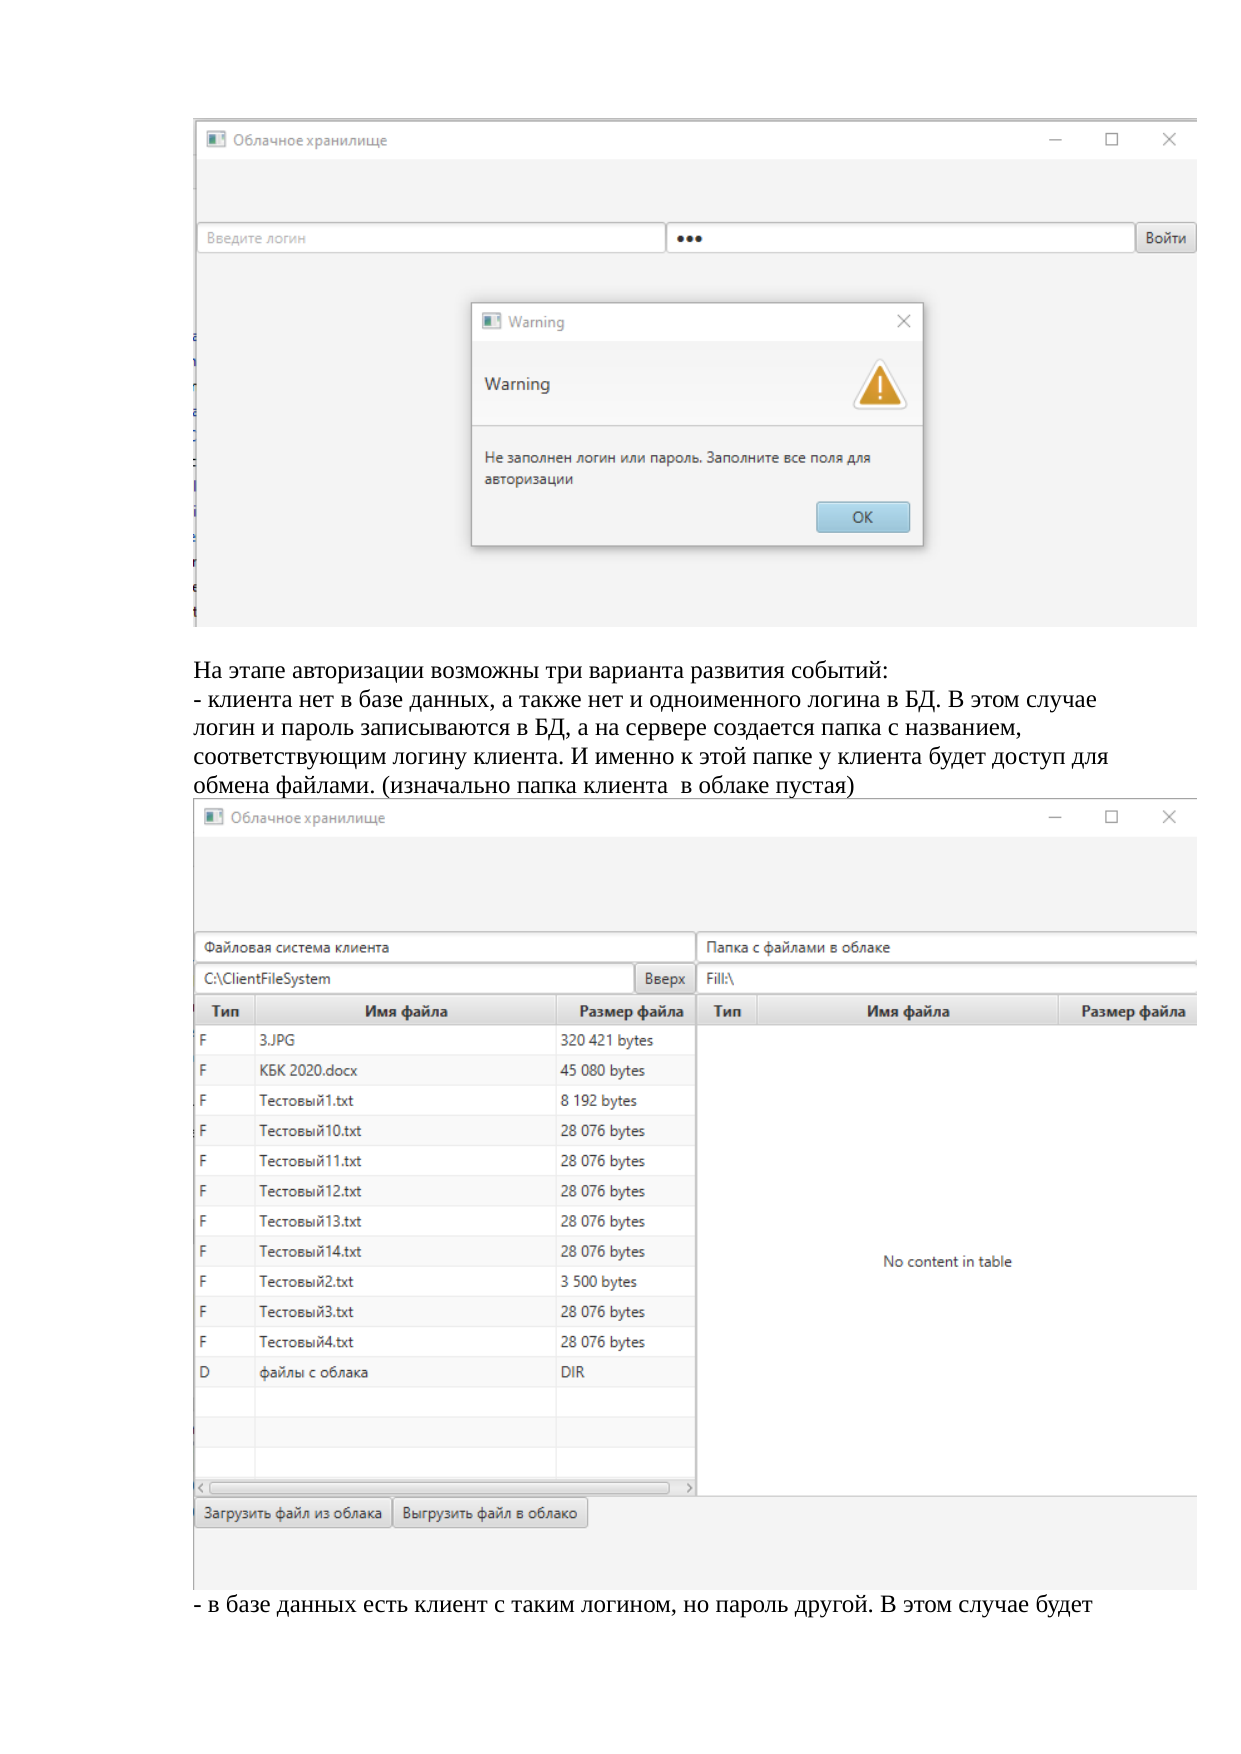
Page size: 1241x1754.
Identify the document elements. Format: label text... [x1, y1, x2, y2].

text - клиента нет в базе данных, а также нет и одноименного логина в БД. В этом случае логин и пароль записываются в БД, а на сервере создается папка с названием, соответствующим логину клиента. И именно к этой папке у клиента будет доступ для обмена файлами. (изначально папка клиента в облаке пустая) [193, 684, 1122, 798]
text - в базе данных есть клиент с таким логином, но пароль другой. В этом случае будет [193, 1590, 1122, 1618]
text На этапе авторизации возможны три варианта развития событий: [193, 655, 1122, 684]
